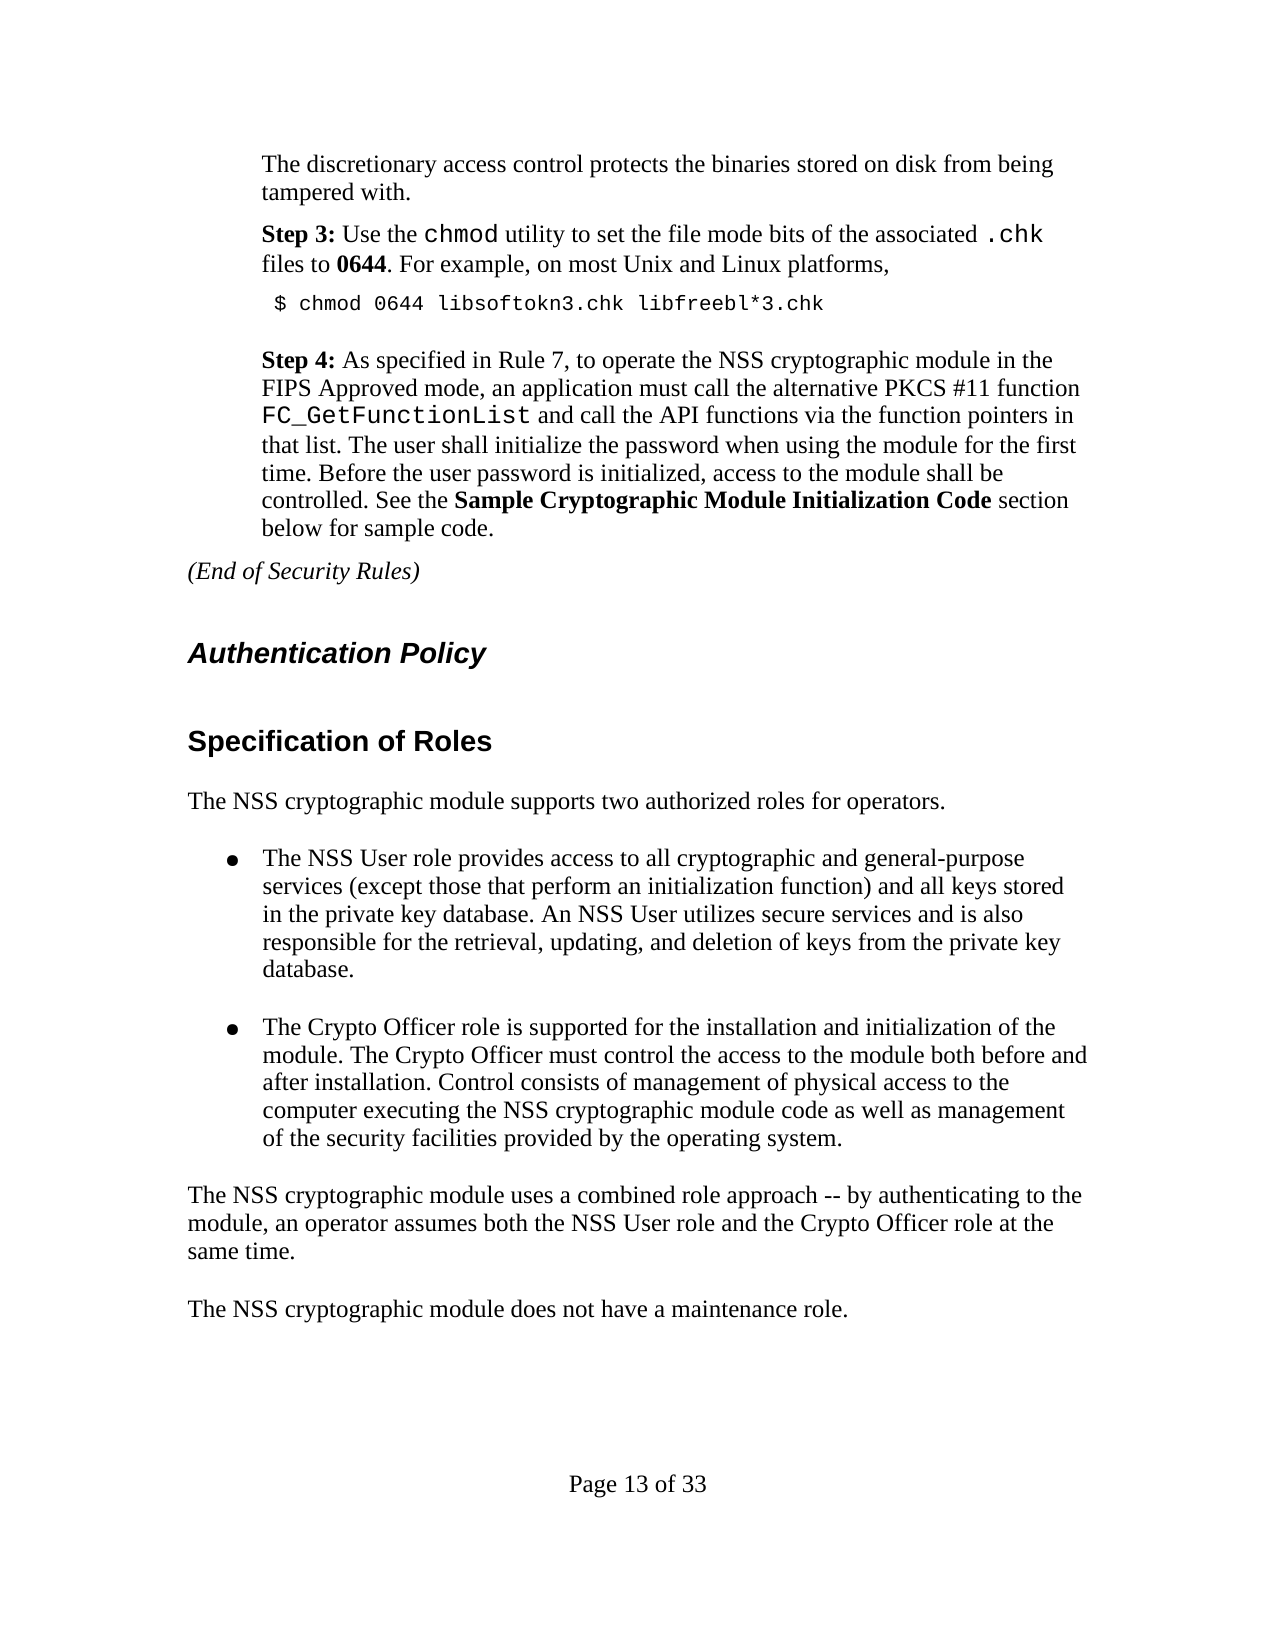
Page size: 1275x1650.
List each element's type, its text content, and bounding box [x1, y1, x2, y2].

subtitle Specification of Roles [187, 724, 1087, 757]
text The discretionary access control protects the binaries stored on disk from being tampered with. [261, 150, 1087, 205]
text Step 4: As specified in Rule 7, to operate the NSS cryptographic module in the FIPS Approved mode, an application must call the alternative PKCS #11 function FC_GetFunctionList and call the API functions via the function pointers in that list. The user shall initialize the password when using the module for the first time. Before the user password is initialized, access to the module shall be controlled. See the Sample Cryptographic Module Initialization Code section below for sample code. [261, 346, 1087, 542]
list The NSS User role provides access to all cryptographic and general-purpose services (except those that perform an initialization function) and all keys stored in the private key database. An NSS User utilizes secure services and is also responsible for the retrieval, updating, and deletion of keys from the private key database. [225, 844, 1087, 983]
subtitle Authentication Policy [187, 637, 1087, 670]
text (End of Security Rules) [187, 557, 1087, 585]
list The Crypto Officer role is supported for the installation and initialization of the module. The Crypto Officer must control the access to the module both before and after installation. Control consists of management of physical access to the computer executing the NSS cryptographic module code as well as management of the security facilities provided by the operating system. [225, 1013, 1087, 1152]
text $ chmod 0644 libsoftokn3.chk libfreebl*3.chk [261, 293, 1087, 316]
text The NSS cryptographic module does not have a maintenance role. [187, 1295, 1087, 1322]
text Step 3: Use the chmod utility to set the file mode bits of the associated .chk files to 0644. For example, on most Unix and Linux platforms, [261, 220, 1087, 278]
text The NSS cryptographic module uses a combined role approach -- by authenticating to the module, an operator assumes both the NSS User role and the Crypto Officer role at the same time. [187, 1182, 1087, 1265]
text The NSS cryptographic module supports two authorized roles for operators. [187, 787, 1087, 814]
